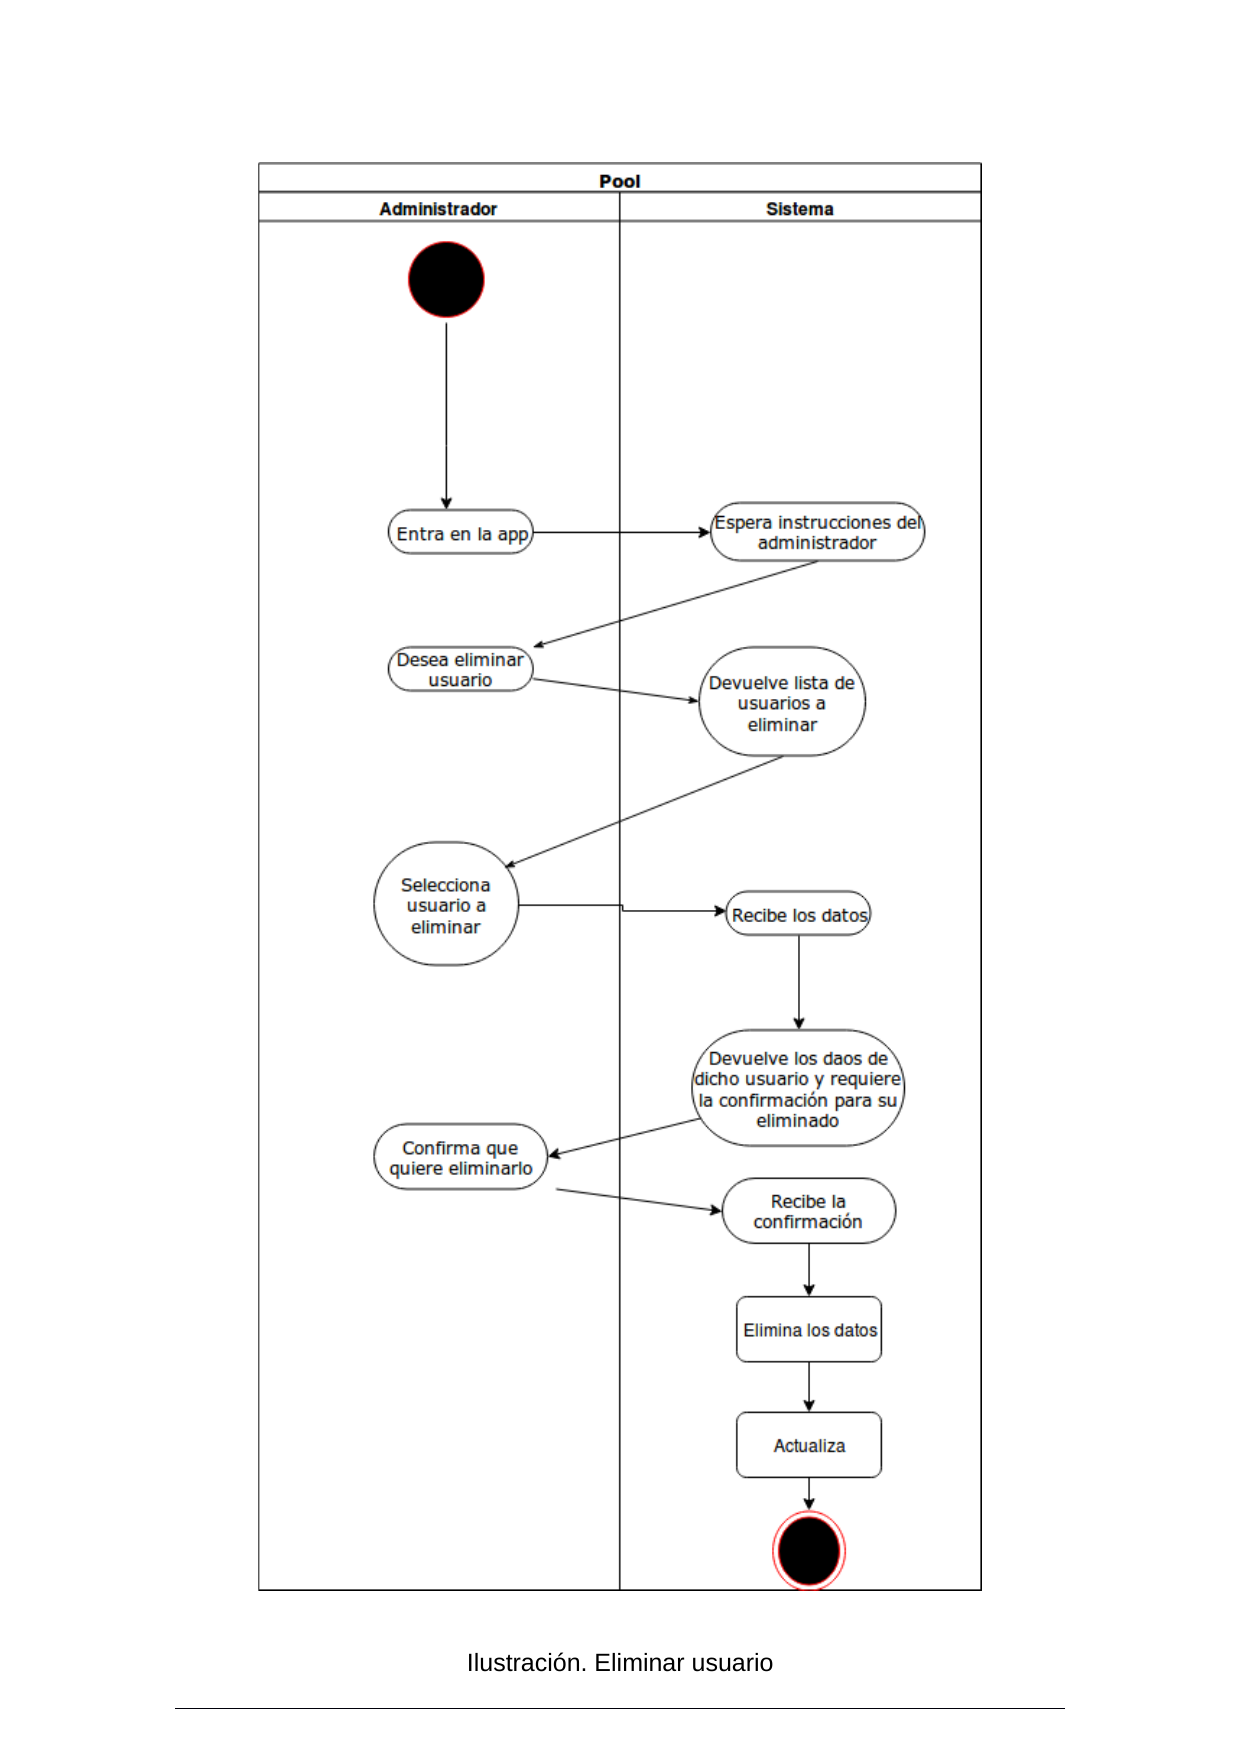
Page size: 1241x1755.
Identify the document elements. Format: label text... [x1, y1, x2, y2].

picture [258, 162, 982, 1591]
text Ilustración. Eliminar usuario [175, 1648, 1065, 1677]
